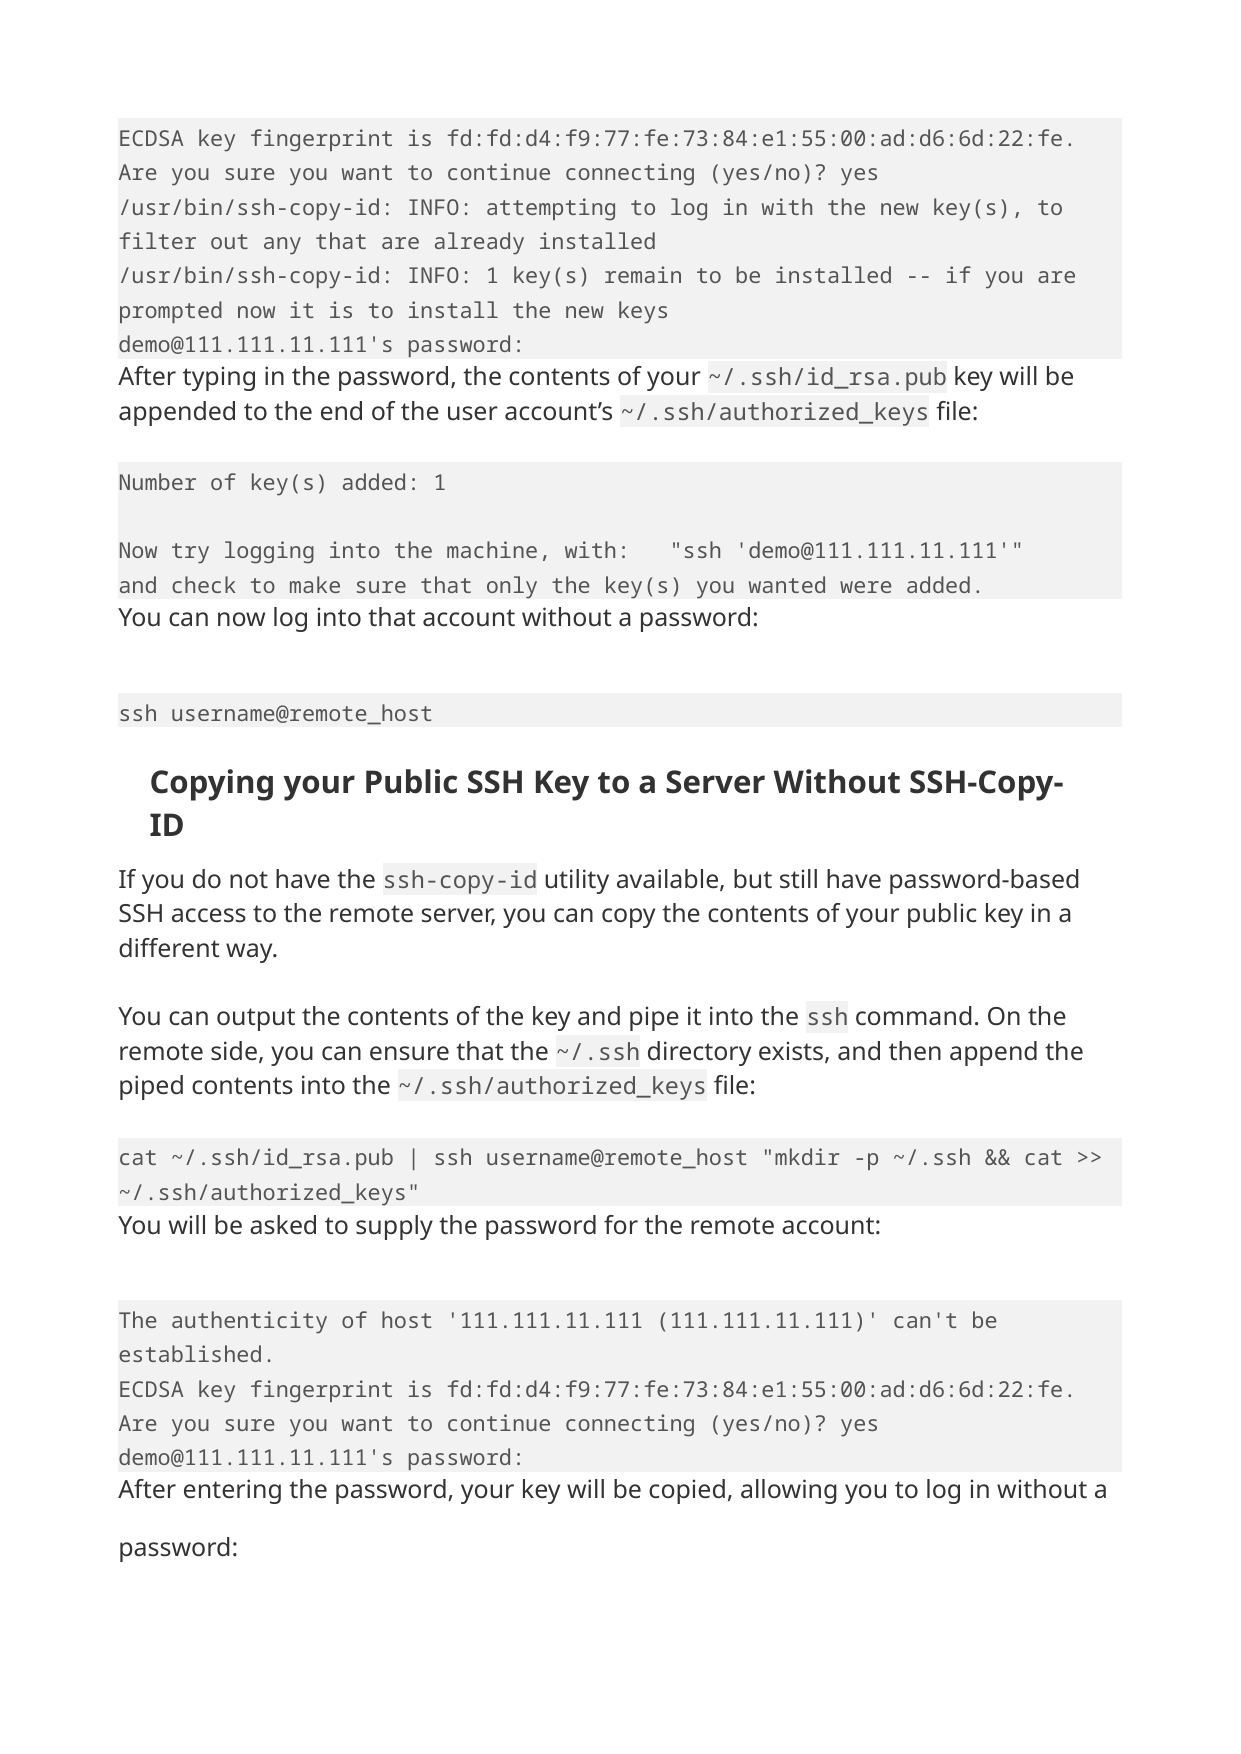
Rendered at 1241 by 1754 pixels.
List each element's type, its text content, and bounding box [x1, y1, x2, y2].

text ssh username@remote_host [118, 693, 1122, 727]
text Are you sure you want to continue connecting (yes/no)? yes [118, 152, 1122, 187]
text cat ~/.ssh/id_rsa.pub | ssh username@remote_host "mkdir -p ~/.ssh && cat >> ~/.ssh/authorized_keys" [118, 1138, 1122, 1206]
text ECDSA key fingerprint is fd:fd:d4:f9:77:fe:73:84:e1:55:00:ad:d6:6d:22:fe. [118, 118, 1122, 152]
text Are you sure you want to continue connecting (yes/no)? yes [118, 1403, 1122, 1438]
text You can now log into that account without a password: [118, 599, 1122, 633]
text If you do not have the ssh-copy-id utility available, but still have password-based SSH access to the remote server, you can copy the contents of your public key in a different way. [118, 861, 1122, 964]
text Now try logging into the machine, with: "ssh 'demo@111.111.11.111'" [118, 531, 1122, 565]
text /usr/bin/ssh-copy-id: INFO: attempting to log in with the new key(s), to filter out any that are already installed [118, 187, 1122, 256]
text demo@111.111.11.111's password: [118, 1438, 1122, 1472]
text After entering the password, your key will be copied, allowing you to log in without a password: [118, 1472, 1122, 1564]
text demo@111.111.11.111's password: [118, 324, 1122, 359]
text ECDSA key fingerprint is fd:fd:d4:f9:77:fe:73:84:e1:55:00:ad:d6:6d:22:fe. [118, 1369, 1122, 1403]
text After typing in the password, the contents of your ~/.ssh/id_rsa.pub key will be appended to the end of the user account’s ~/.ssh/authorized_keys file: [118, 359, 1122, 427]
text The authenticity of host '111.111.11.111 (111.111.11.111)' can't be established. [118, 1300, 1122, 1369]
subtitle Copying your Public SSH Key to a Server Without SSH-Copy-ID [149, 760, 1091, 846]
text /usr/bin/ssh-copy-id: INFO: 1 key(s) remain to be installed -- if you are prompted now it is to install the new keys [118, 256, 1122, 324]
text You can output the contents of the key and pipe it into the ssh command. On the remote side, you can ensure that the ~/.ssh directory exists, and then append the piped contents into the ~/.ssh/authorized_keys file: [118, 999, 1122, 1102]
text You will be asked to supply the password for the remote account: [118, 1208, 1122, 1242]
text and check to make sure that only the key(s) you wanted were added. [118, 565, 1122, 599]
text Number of key(s) added: 1 [118, 462, 1122, 496]
